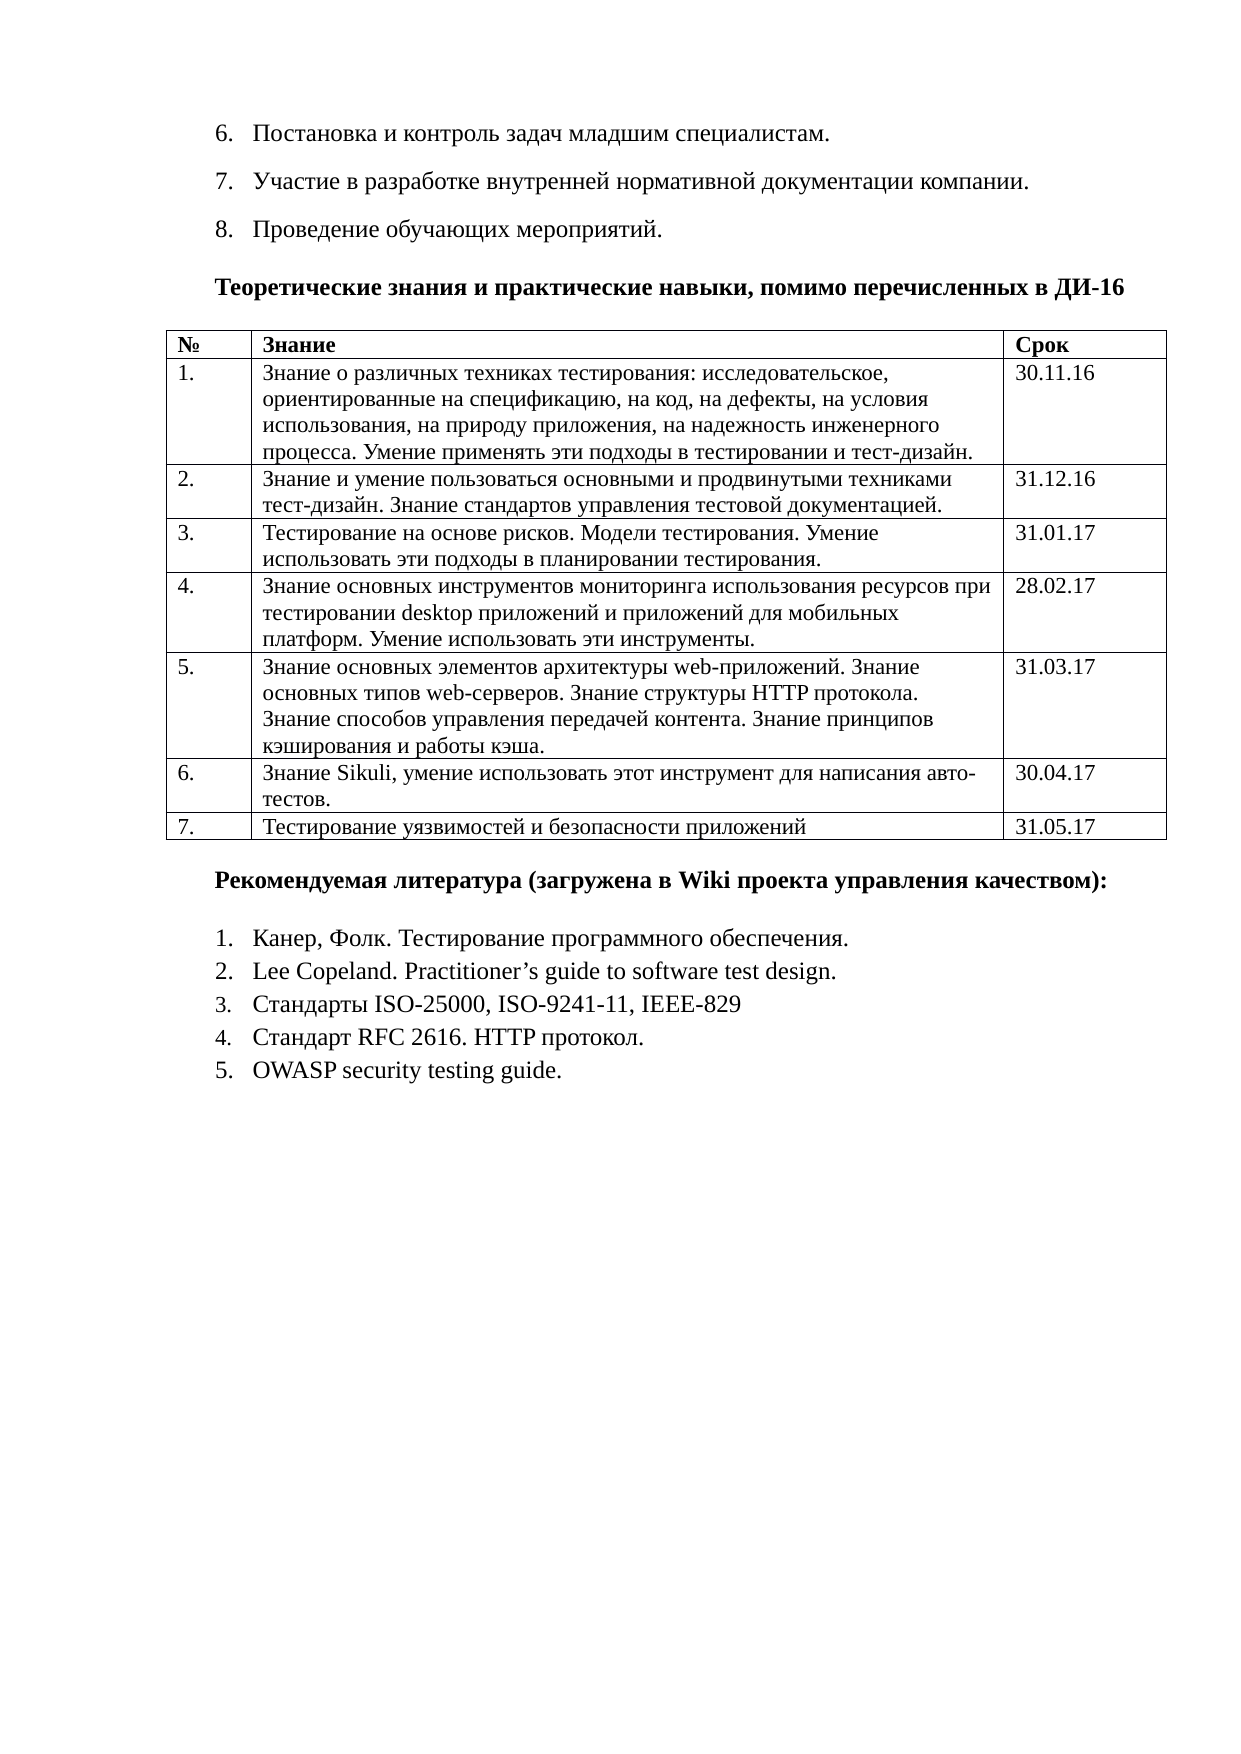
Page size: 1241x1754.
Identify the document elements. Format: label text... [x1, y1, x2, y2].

table_cell 4. [167, 573, 251, 652]
table_cell Знание основных элементов архитектуры web-приложений. Знание основных типов web-серверов. Знание структуры HTTP протокола. Знание способов управления передачей контента. Знание принципов кэширования и работы кэша. [252, 653, 1003, 758]
table_cell Знание Sikuli, умение использовать этот инструмент для написания авто-тестов. [252, 759, 1003, 812]
table_header Знание [252, 331, 1003, 358]
table_cell 5. [167, 653, 251, 758]
table_cell 31.05.17 [1004, 813, 1166, 839]
list Постановка и контроль задач младшим специалистам. [215, 118, 1152, 147]
list OWASP security testing guide. [215, 1055, 1152, 1084]
table_cell 31.12.16 [1004, 465, 1166, 518]
table_cell 30.11.16 [1004, 359, 1166, 464]
table_cell Тестирование уязвимостей и безопасности приложений [252, 813, 1003, 839]
table_cell Знание и умение пользоваться основными и продвинутыми техниками тест-дизайн. Знание стандартов управления тестовой документацией. [252, 465, 1003, 518]
table_cell 3. [167, 519, 251, 572]
list Стандарты ISO-25000, ISO-9241-11, IEEE-829 [215, 989, 1152, 1018]
table_cell 31.03.17 [1004, 653, 1166, 758]
list Проведение обучающих мероприятий. [215, 214, 1152, 243]
list Канер, Фолк. Тестирование программного обеспечения. [215, 923, 1152, 952]
table_cell 7. [167, 813, 251, 839]
table_cell Тестирование на основе рисков. Модели тестирования. Умение использовать эти подходы в планировании тестирования. [252, 519, 1003, 572]
table_cell Знание основных инструментов мониторинга использования ресурсов при тестировании desktop приложений и приложений для мобильных платформ. Умение использовать эти инструменты. [252, 573, 1003, 652]
table_cell Знание о различных техниках тестирования: исследовательское, ориентированные на спецификацию, на код, на дефекты, на условия использования, на природу приложения, на надежность инженерного процесса. Умение применять эти подходы в тестировании и тест-дизайн. [252, 359, 1003, 464]
text Рекомендуемая литература (загружена в Wiki проекта управления качеством): [214, 865, 1152, 894]
list Участие в разработке внутренней нормативной документации компании. [215, 166, 1152, 195]
table_header № [167, 331, 251, 358]
list Lee Copeland. Practitioner’s guide to software test design. [215, 956, 1152, 985]
table_cell 2. [167, 465, 251, 518]
table_cell 31.01.17 [1004, 519, 1166, 572]
text Теоретические знания и практические навыки, помимо перечисленных в ДИ-16 [214, 272, 1152, 301]
list Стандарт RFC 2616. HTTP протокол. [215, 1022, 1152, 1051]
table_cell 28.02.17 [1004, 573, 1166, 652]
table_header Срок [1004, 331, 1166, 358]
table_cell 6. [167, 759, 251, 812]
table_cell 30.04.17 [1004, 759, 1166, 812]
table_cell 1. [167, 359, 251, 464]
